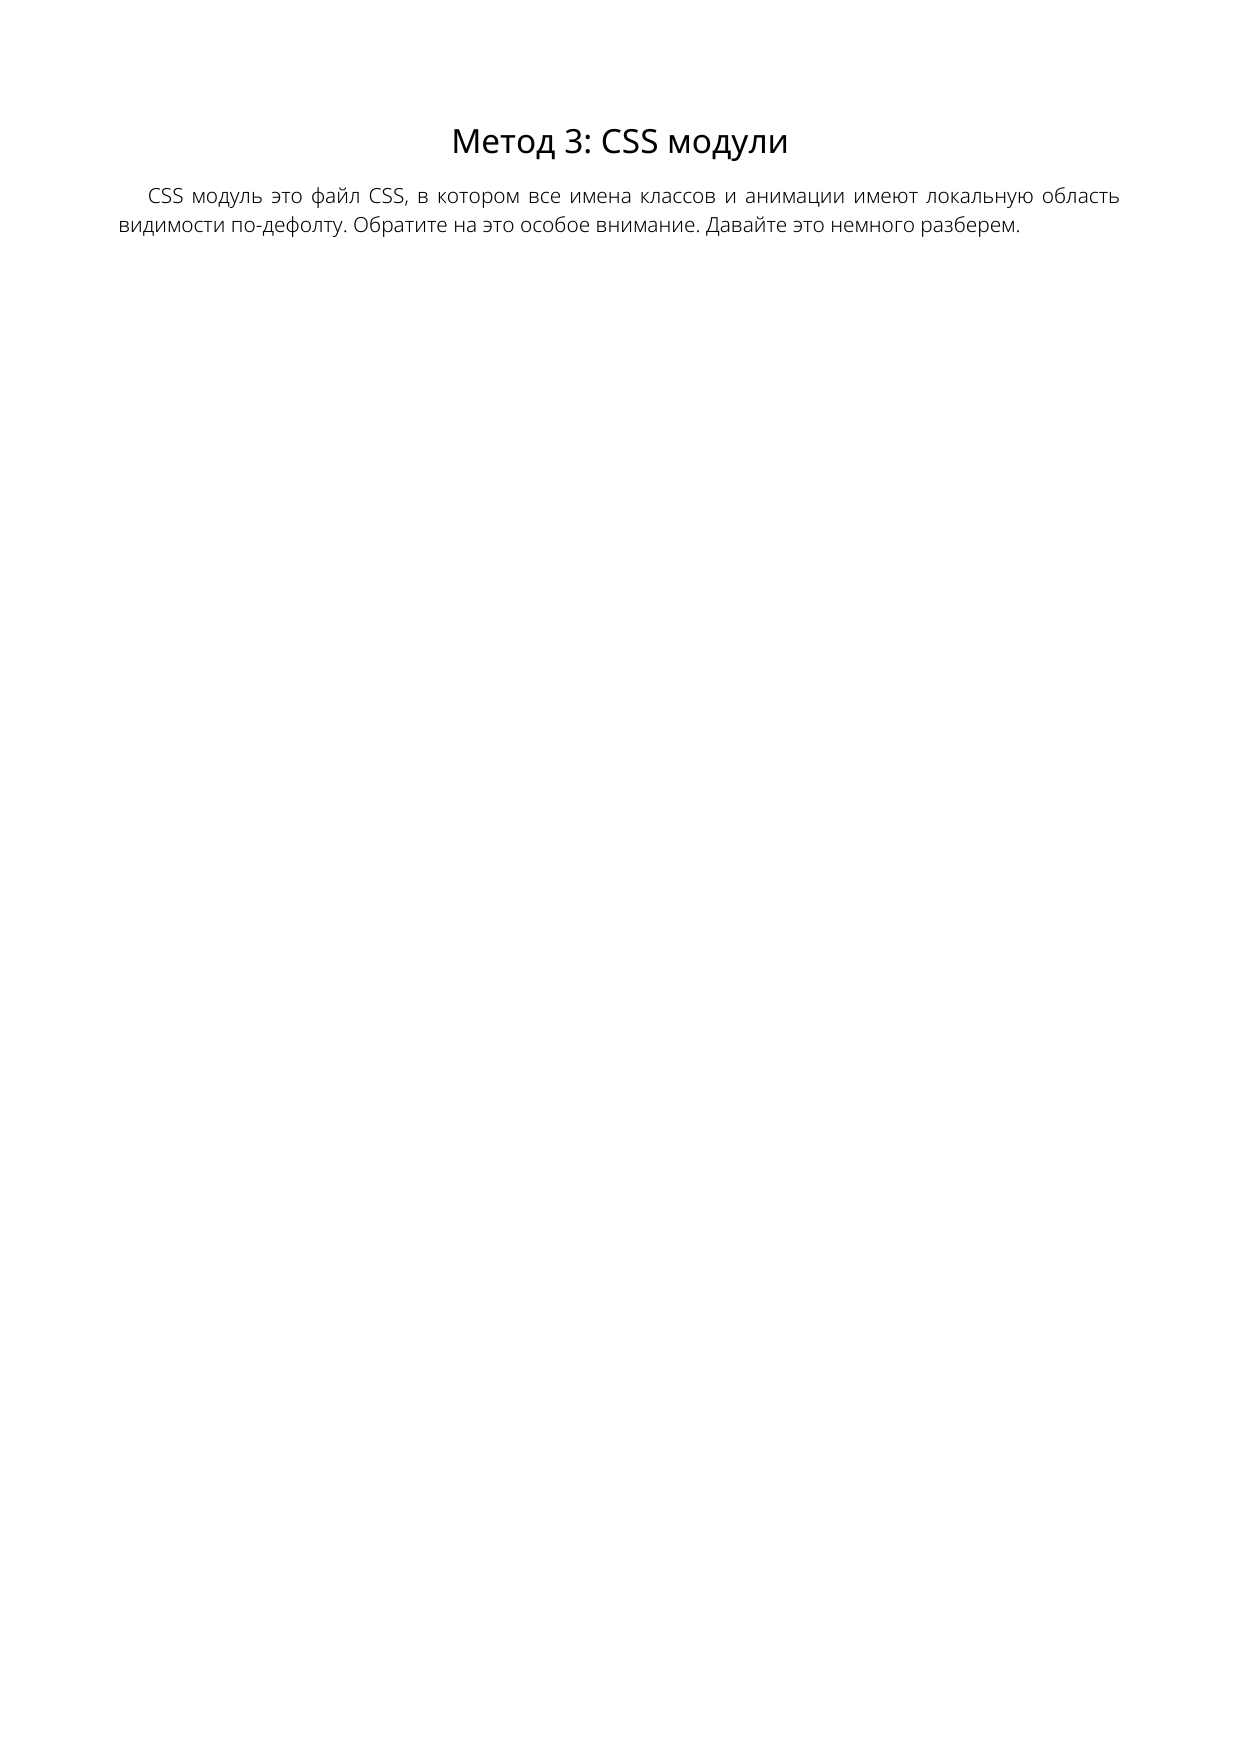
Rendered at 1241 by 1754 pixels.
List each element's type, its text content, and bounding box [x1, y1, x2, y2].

text CSS модуль это файл CSS, в котором все имена классов и анимации имеют локальную область видимости по-дефолту. Обратите на это особое внимание. Давайте это немного разберем. [118, 181, 1122, 238]
subtitle Метод 3: CSS модули [118, 118, 1122, 163]
